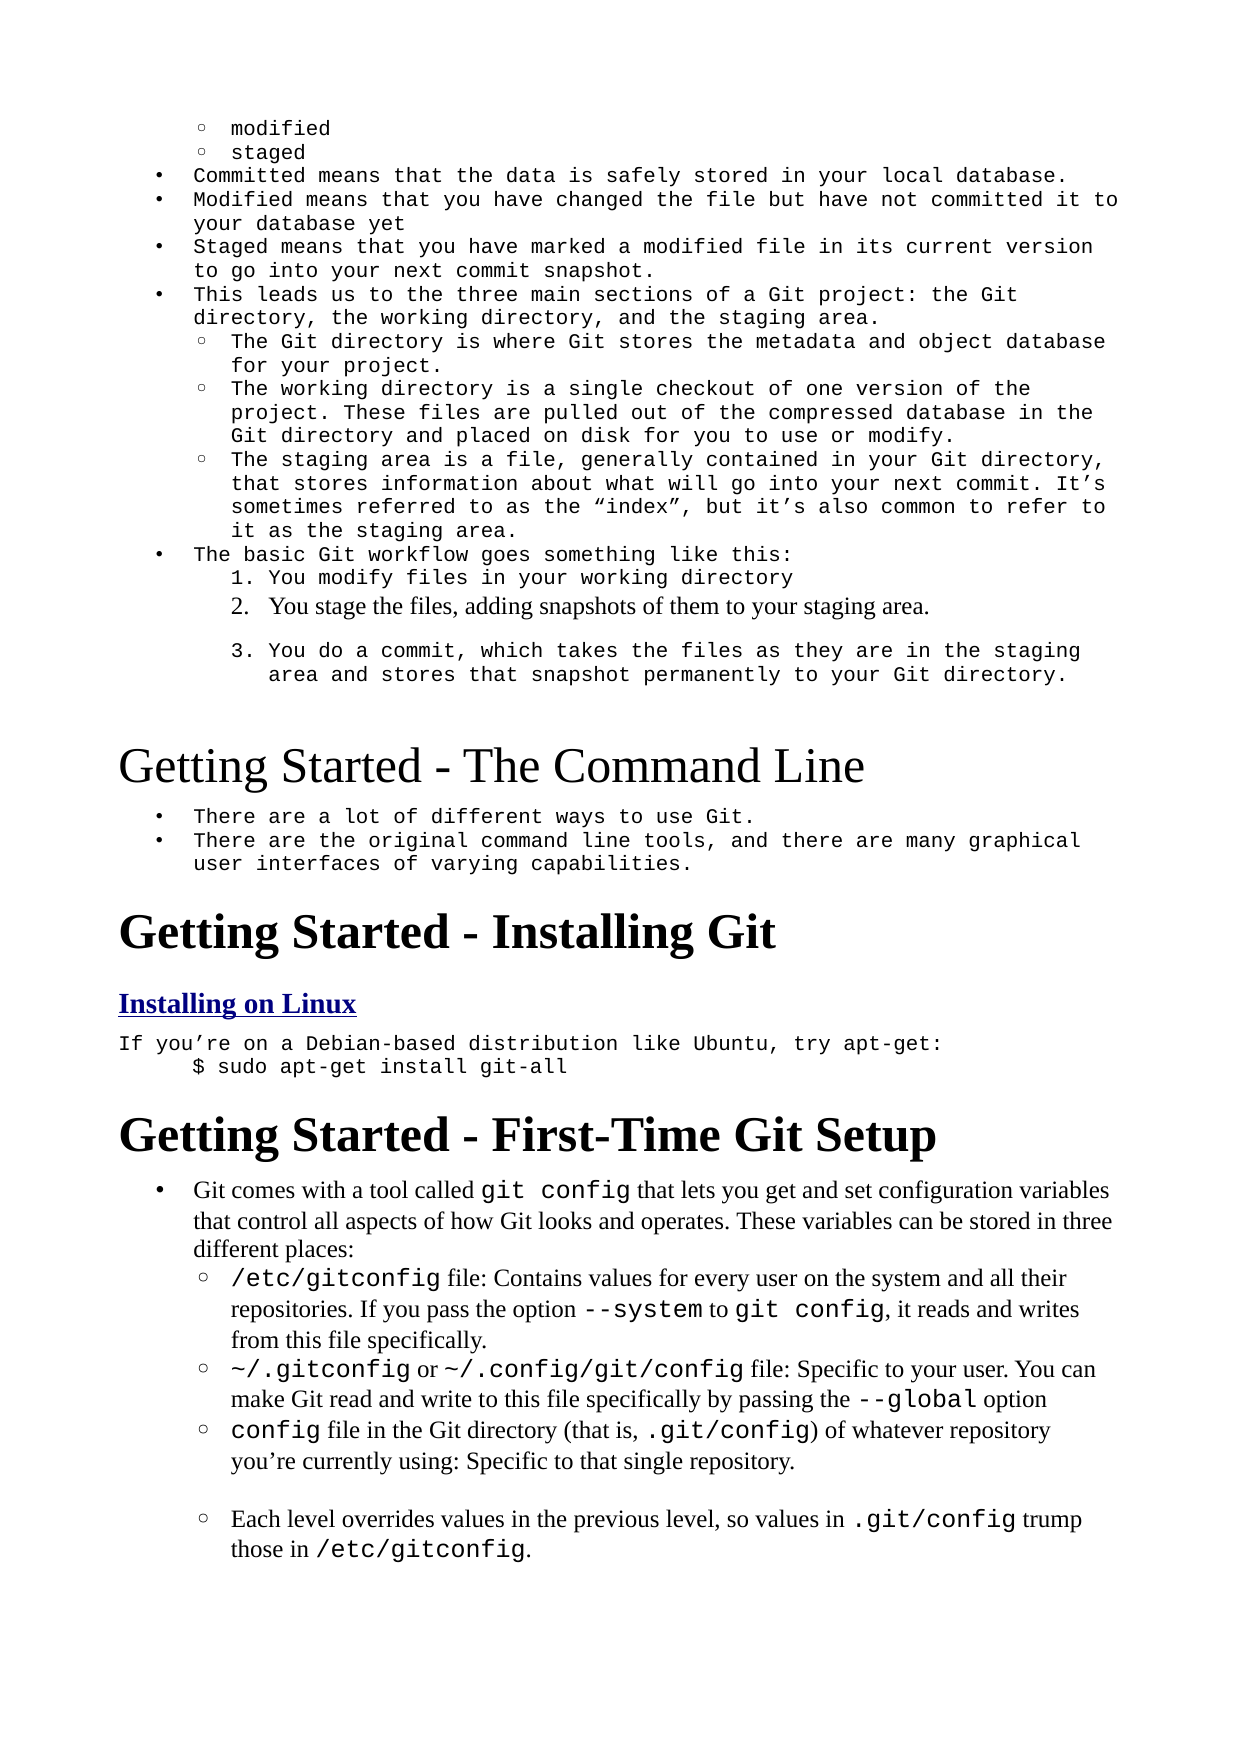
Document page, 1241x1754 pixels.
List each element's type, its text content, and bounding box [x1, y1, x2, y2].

list There are a lot of different ways to use Git. [156, 806, 1122, 830]
text $ sudo apt-get install git-all [118, 1056, 1122, 1080]
list This leads us to the three main sections of a Git project: the Git directory, the working directory, and the staging area. [156, 284, 1122, 331]
list The working directory is a single checkout of one version of the project. These files are pulled out of the compressed database in the Git directory and placed on disk for you to use or modify. [193, 378, 1122, 449]
list The staging area is a file, generally contained in your Git directory, that stores information about what will go into your next commit. It’s sometimes referred to as the “index”, but it’s also common to refer to it as the staging area. [193, 449, 1122, 544]
list You do a commit, which takes the files as they are in the staging area and stores that snapshot permanently to your Git directory. [231, 640, 1122, 687]
list The Git directory is where Git stores the metadata and object database for your project. [193, 331, 1122, 378]
list You modify files in your working directory [231, 567, 1122, 591]
list Each level overrides values in the previous level, so values in .git/config trump those in /etc/gitconfig. [193, 1504, 1122, 1565]
list The basic Git workflow goes something like this: [156, 544, 1122, 567]
list ~/.gitconfig or ~/.config/git/config file: Specific to your user. You can make Git read and write to this file specifically by passing the --global option [193, 1354, 1122, 1415]
subtitle Installing on Linux [118, 987, 1122, 1020]
subtitle Getting Started - Installing Git [118, 902, 1122, 959]
subtitle Getting Started - The Command Line [118, 736, 1122, 793]
list staged [193, 142, 1122, 165]
list Staged means that you have marked a modified file in its current version to go into your next commit snapshot. [156, 236, 1122, 284]
text If you’re on a Debian-based distribution like Ubuntu, try apt-get: [118, 1033, 1122, 1056]
list /etc/gitconfig file: Contains values for every user on the system and all their repositories. If you pass the option --system to git config, it reads and writes from this file specifically. [193, 1263, 1122, 1354]
list There are the original command line tools, and there are many graphical user interfaces of varying capabilities. [156, 830, 1122, 877]
list You stage the files, adding snapshots of them to your staging area. [231, 591, 1122, 620]
list Modified means that you have changed the file but have not committed it to your database yet [156, 189, 1122, 236]
list config file in the Git directory (that is, .git/config) of whatever repository you’re currently using: Specific to that single repository. [193, 1415, 1122, 1475]
subtitle Getting Started - First-Time Git Setup [118, 1105, 1122, 1162]
list Committed means that the data is safely stored in your local database. [156, 165, 1122, 189]
list Git comes with a tool called git config that lets you get and set configuration variables that control all aspects of how Git looks and operates. These variables can be stored in three different places: [156, 1175, 1122, 1263]
list modified [193, 118, 1122, 142]
